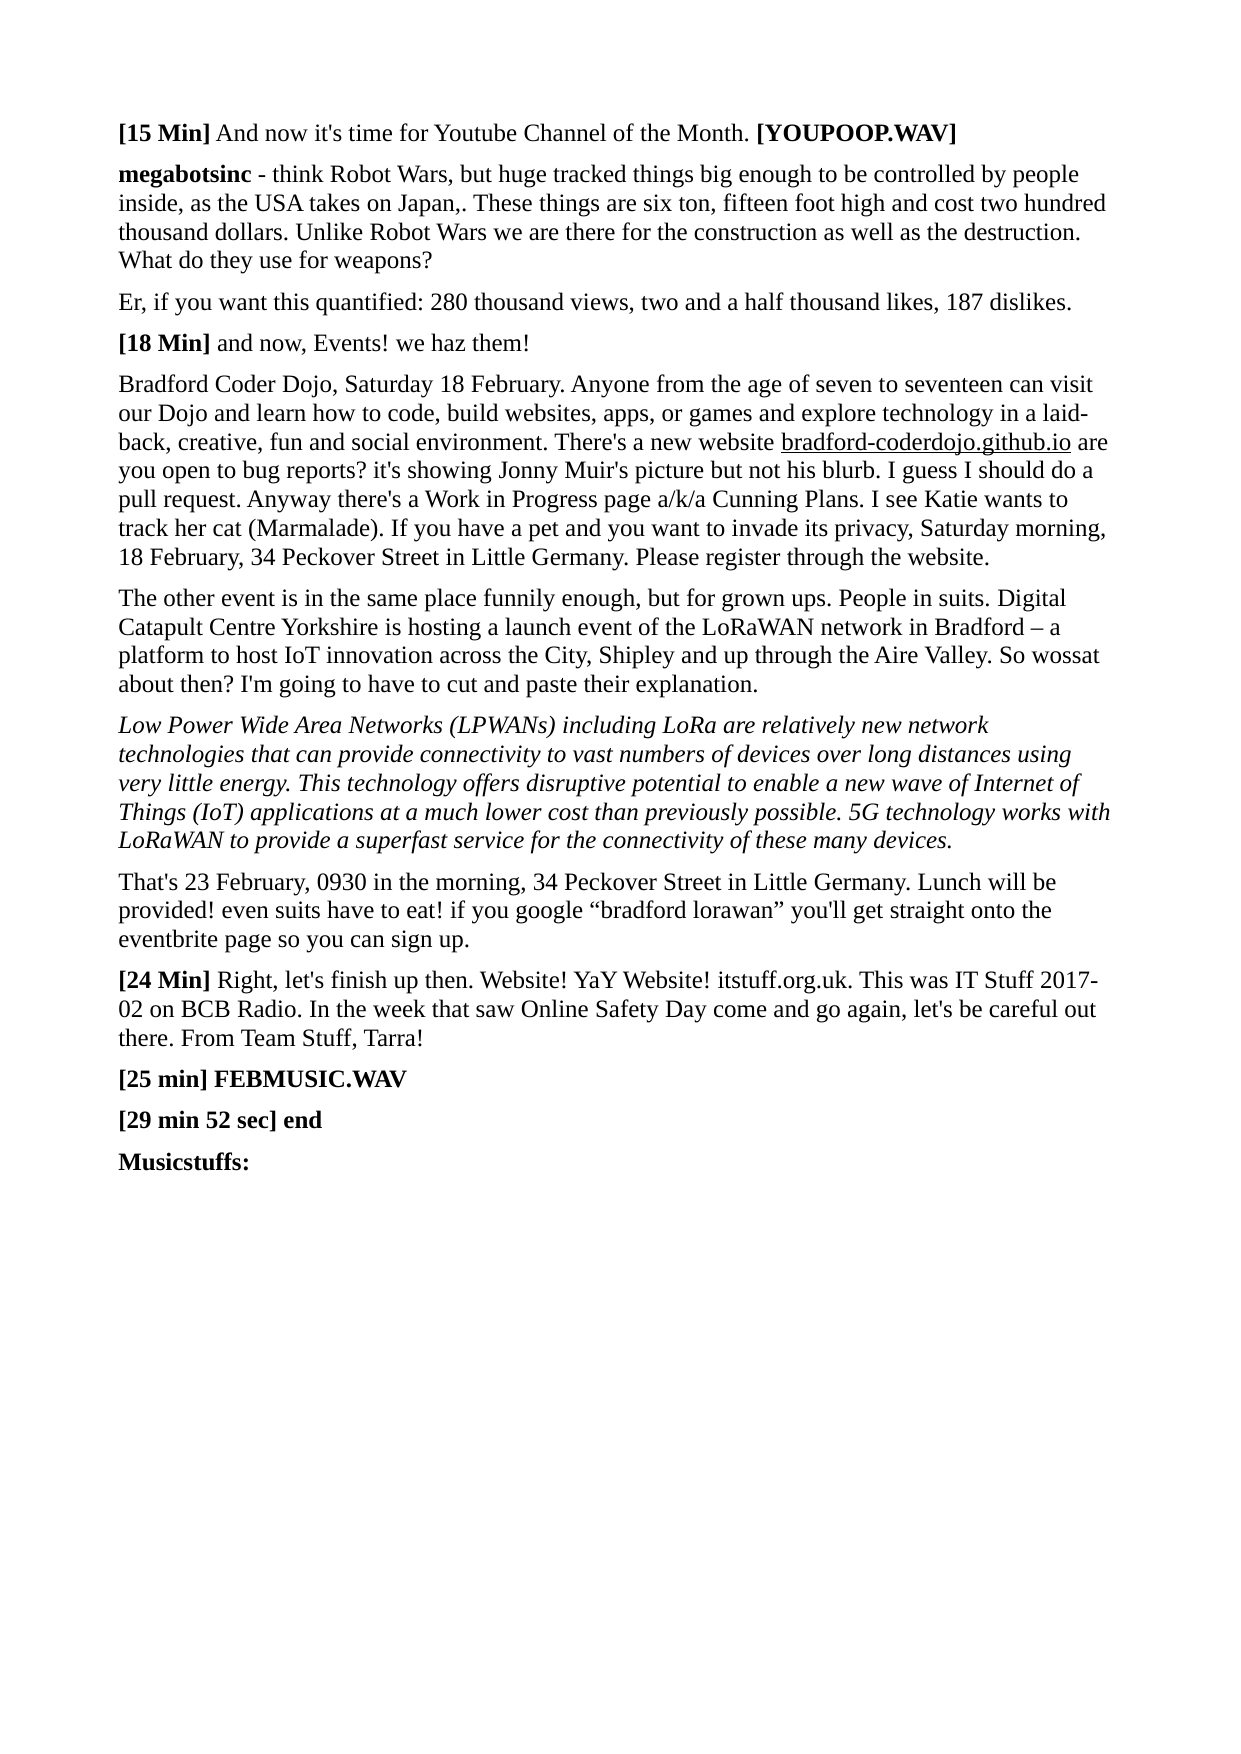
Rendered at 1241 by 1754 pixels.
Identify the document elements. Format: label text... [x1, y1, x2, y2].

text Er, if you want this quantified: 280 thousand views, two and a half thousand likes, 187 dislikes. [118, 287, 1122, 316]
text Low Power Wide Area Networks (LPWANs) including LoRa are relatively new network technologies that can provide connectivity to vast numbers of devices over long distances using very little energy. This technology offers disruptive potential to enable a new wave of Internet of Things (IoT) applications at a much lower cost than previously possible. 5G technology works with LoRaWAN to provide a superfast service for the connectivity of these many devices. [118, 711, 1122, 854]
text Bradford Coder Dojo, Saturday 18 February. Anyone from the age of seven to seventeen can visit our Dojo and learn how to code, build websites, apps, or games and explore technology in a laid-back, creative, fun and social environment. There's a new website bradford-coderdojo.github.io are you open to bug reports? it's showing Jonny Muir's picture but not his blurb. I guess I should do a pull request. Anyway there's a Work in Progress page a/k/a Cunning Plans. I see Katie wants to track her cat (Marmalade). If you have a pet and you want to invade its privacy, Saturday morning, 18 February, 34 Peckover Street in Little Germany. Please register through the website. [118, 369, 1122, 571]
text [25 min] FEBMUSIC.WAV [118, 1064, 1122, 1093]
text [15 Min] And now it's time for Youtube Channel of the Month. [YOUPOOP.WAV] [118, 118, 1122, 147]
text megabotsinc - think Robot Wars, but huge tracked things big enough to be controlled by people inside, as the USA takes on Japan,. These things are six ton, fifteen foot high and cost two hundred thousand dollars. Unlike Robot Wars we are there for the construction as well as the destruction. What do they use for weapons? [118, 159, 1122, 274]
text Musicstuffs: [118, 1147, 1122, 1204]
text The other event is in the same place funnily enough, but for grown ups. People in suits. Digital Catapult Centre Yorkshire is hosting a launch event of the LoRaWAN network in Bradford – a platform to host IoT innovation across the City, Shipley and up through the Aire Valley. So wossat about then? I'm going to have to cut and paste their explanation. [118, 583, 1122, 698]
text That's 23 February, 0930 in the morning, 34 Peckover Street in Little Germany. Lunch will be provided! even suits have to eat! if you google “bradford lorawan” you'll get straight onto the eventbrite page so you can sign up. [118, 867, 1122, 953]
text [24 Min] Right, let's finish up then. Website! YaY Website! itstuff.org.uk. This was IT Stuff 2017-02 on BCB Radio. In the week that saw Online Safety Day come and go again, let's be careful out there. From Team Stuff, Tarra! [118, 966, 1122, 1052]
text [18 Min] and now, Events! we haz them! [118, 328, 1122, 357]
text [29 min 52 sec] end [118, 1106, 1122, 1134]
